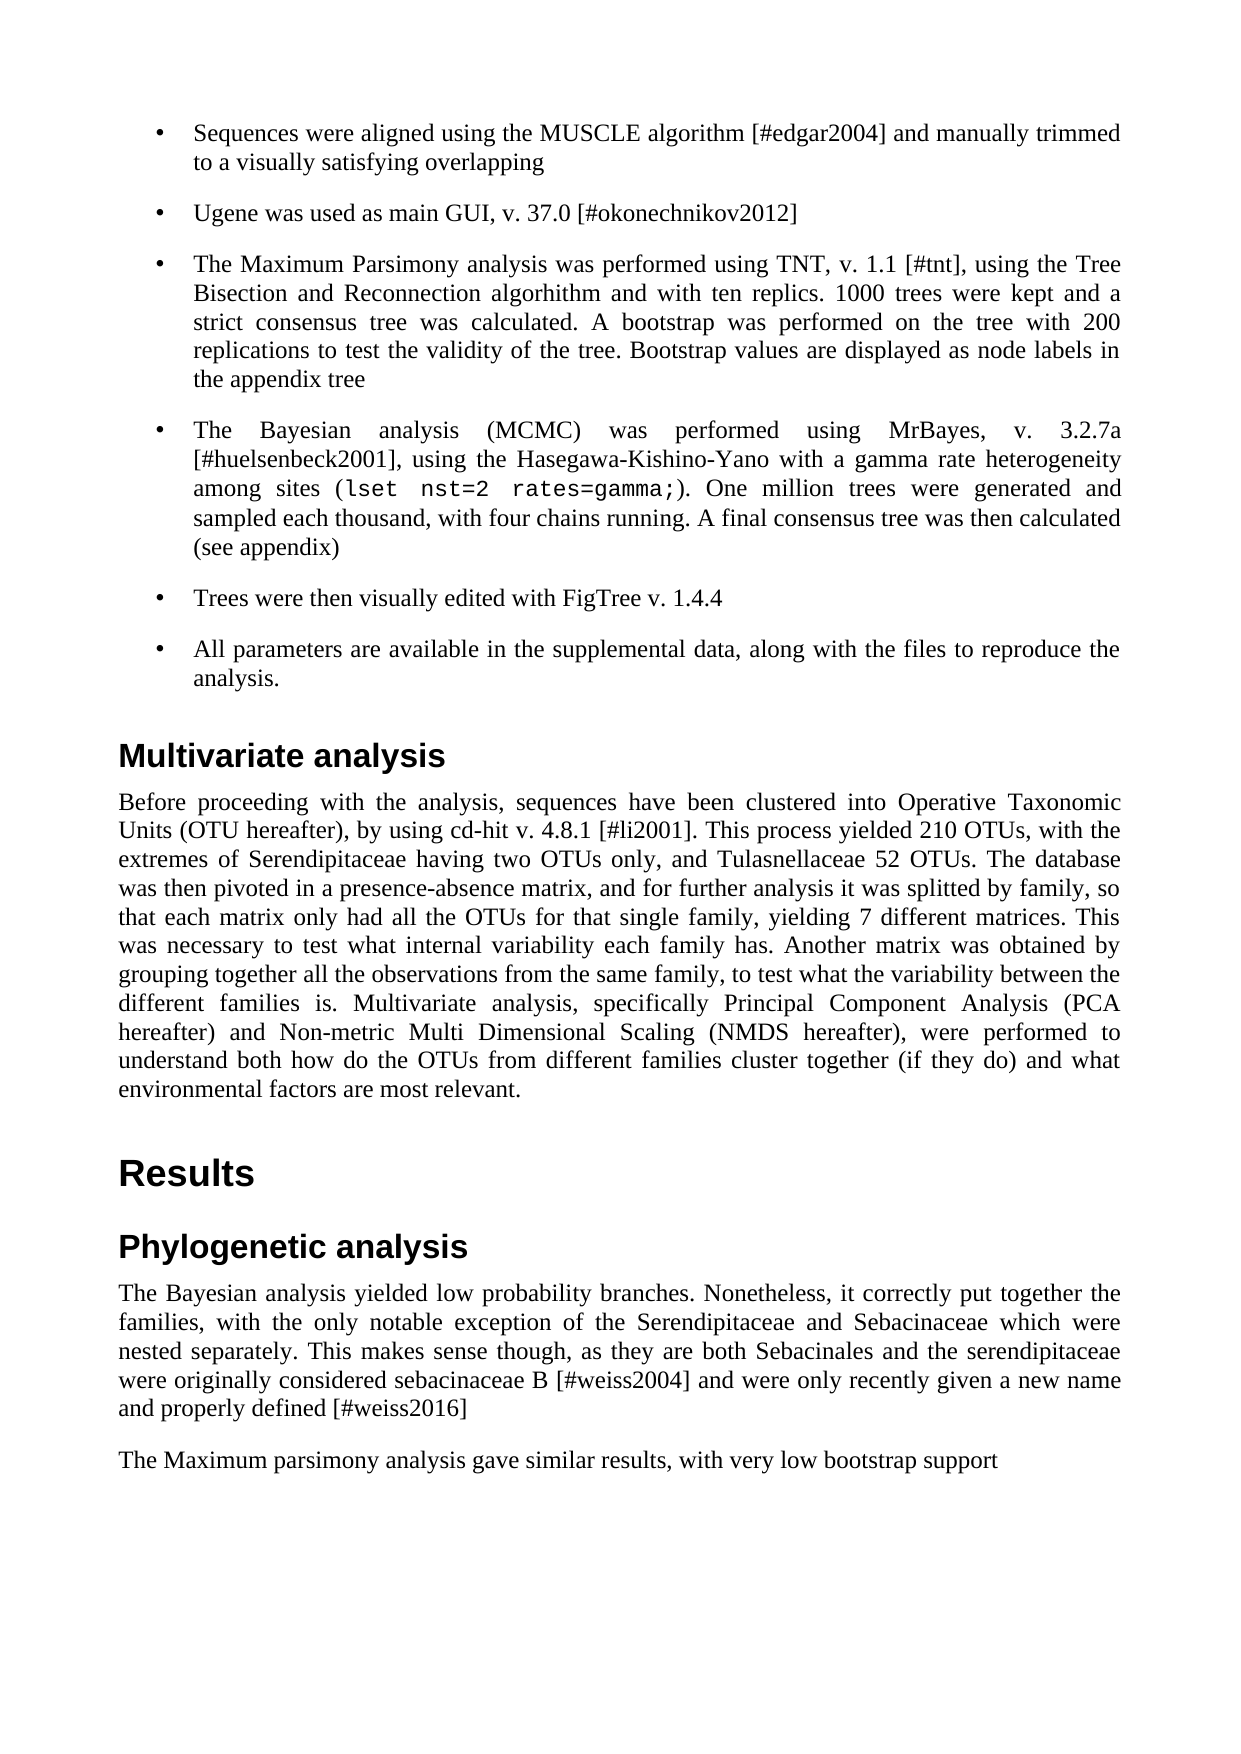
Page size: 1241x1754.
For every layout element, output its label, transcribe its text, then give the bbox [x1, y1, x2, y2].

list The Maximum Parsimony analysis was performed using TNT, v. 1.1 [#tnt], using the Tree Bisection and Reconnection algorhithm and with ten replics. 1000 trees were kept and a strict consensus tree was calculated. A bootstrap was performed on the tree with 200 replications to test the validity of the tree. Bootstrap values are displayed as node labels in the appendix tree [156, 249, 1122, 393]
subtitle Multivariate analysis [118, 735, 1122, 774]
list The Bayesian analysis (MCMC) was performed using MrBayes, v. 3.2.7a [#huelsenbeck2001], using the Hasegawa-Kishino-Yano with a gamma rate heterogeneity among sites (lset nst=2 rates=gamma;). One million trees were generated and sampled each thousand, with four chains running. A final consensus tree was then calculated (see appendix) [156, 416, 1122, 561]
subtitle Phylogenetic analysis [118, 1227, 1122, 1266]
list Sequences were aligned using the MUSCLE algorithm [#edgar2004] and manually trimmed to a visually satisfying overlapping [156, 118, 1122, 176]
text The Bayesian analysis yielded low probability branches. Nonetheless, it correctly put together the families, with the only notable exception of the Serendipitaceae and Sebacinaceae which were nested separately. This makes sense though, as they are both Sebacinales and the serendipitaceae were originally considered sebacinaceae B [#weiss2004] and were only recently given a new name and properly defined [#weiss2016] [118, 1278, 1122, 1422]
subtitle Results [118, 1150, 1122, 1194]
list Ugene was used as main GUI, v. 37.0 [#okonechnikov2012] [156, 198, 1122, 227]
text The Maximum parsimony analysis gave similar results, with very low bootstrap support [118, 1445, 1122, 1473]
text Before proceeding with the analysis, sequences have been clustered into Operative Taxonomic Units (OTU hereafter), by using cd-hit v. 4.8.1 [#li2001]. This process yielded 210 OTUs, with the extremes of Serendipitaceae having two OTUs only, and Tulasnellaceae 52 OTUs. The database was then pivoted in a presence-absence matrix, and for further analysis it was splitted by family, so that each matrix only had all the OTUs for that single family, yielding 7 different matrices. This was necessary to test what internal variability each family has. Another matrix was obtained by grouping together all the observations from the same family, to test what the variability between the different families is. Multivariate analysis, specifically Principal Component Analysis (PCA hereafter) and Non-metric Multi Dimensional Scaling (NMDS hereafter), were performed to understand both how do the OTUs from different families cluster together (if they do) and what environmental factors are most relevant. [118, 787, 1122, 1103]
list All parameters are available in the supplemental data, along with the files to reproduce the analysis. [156, 634, 1122, 692]
list Trees were then visually edited with FigTree v. 1.4.4 [156, 583, 1122, 612]
